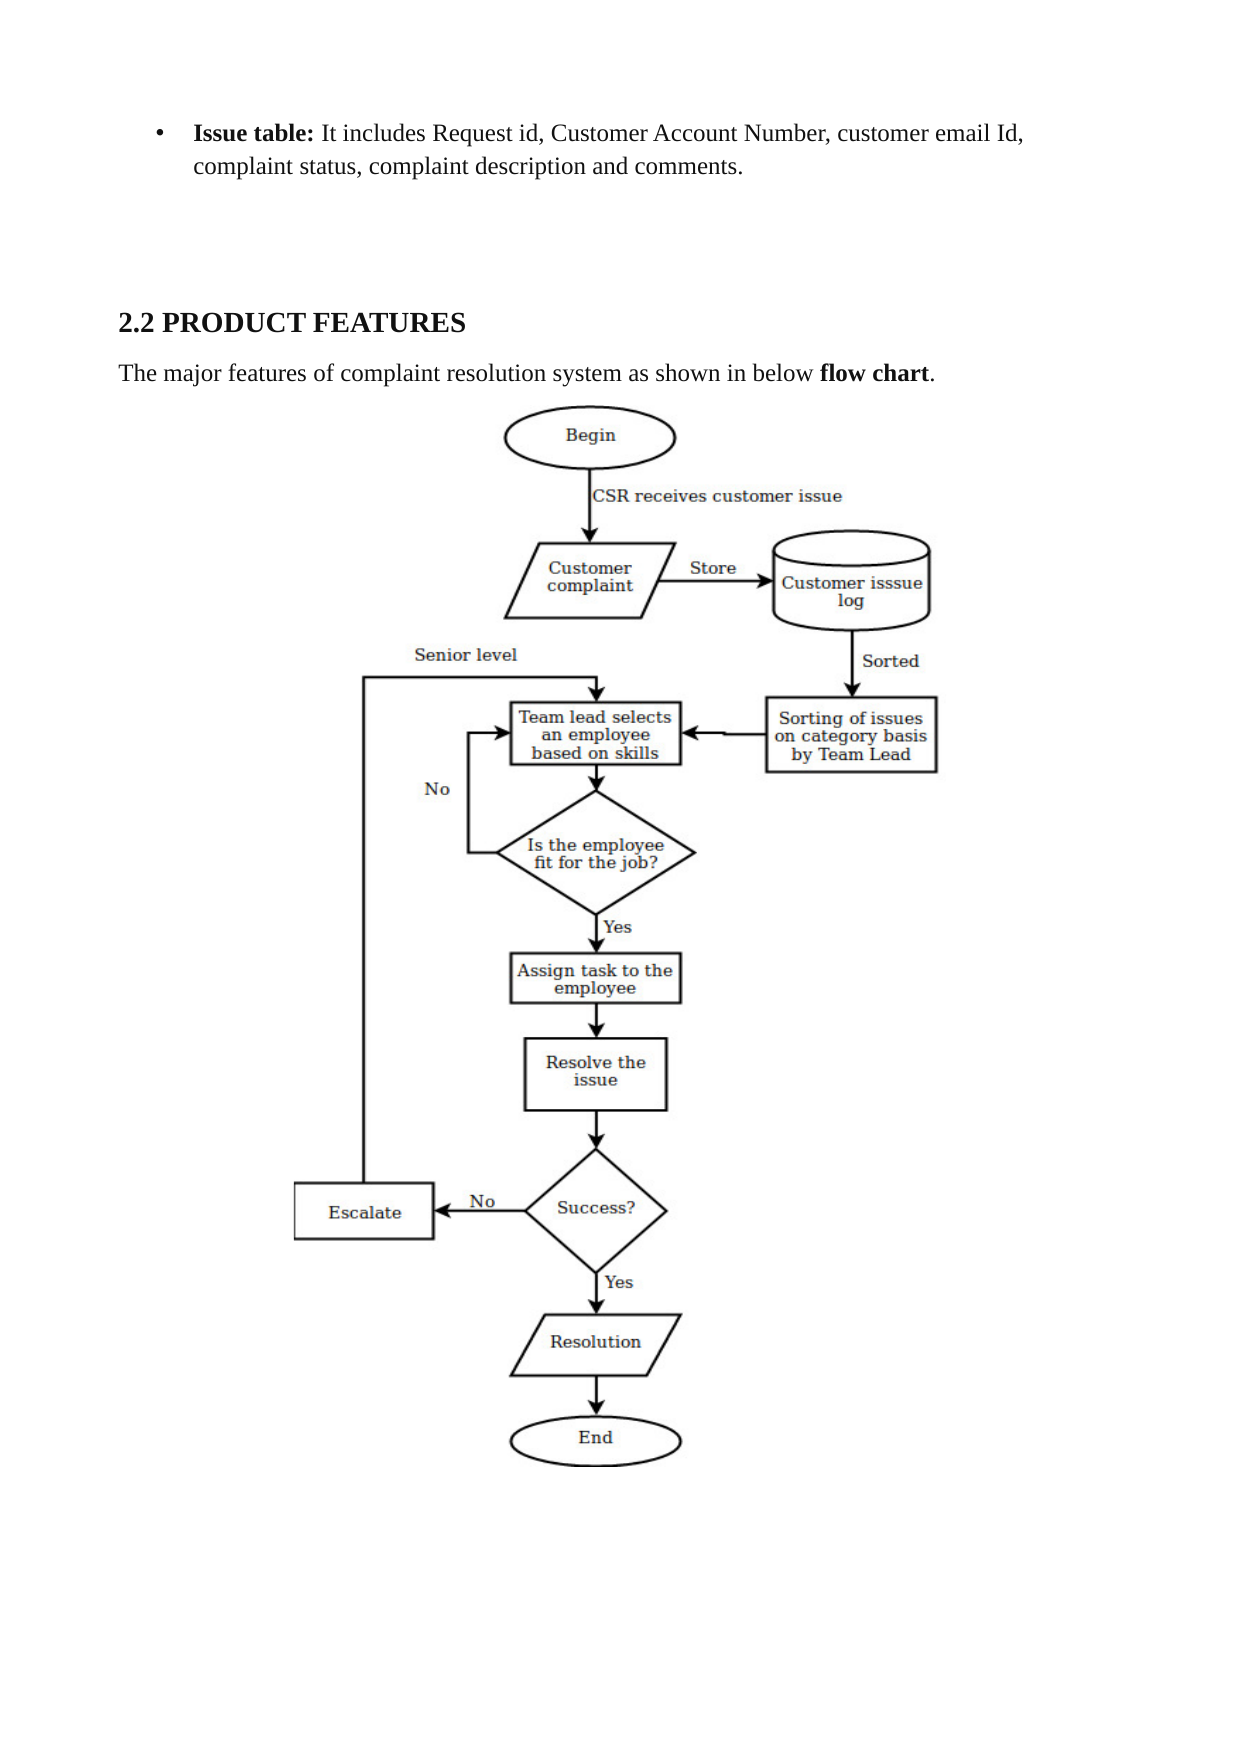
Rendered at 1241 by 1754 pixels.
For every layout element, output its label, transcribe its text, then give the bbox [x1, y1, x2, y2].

text The major features of complaint resolution system as shown in below flow chart. [118, 358, 1122, 387]
picture [293, 405, 947, 1467]
text 2.2 PRODUCT FEATURES [118, 305, 1122, 338]
list Issue table: It includes Request id, Customer Account Number, customer email Id, complaint status, complaint description and comments. [156, 118, 1122, 180]
